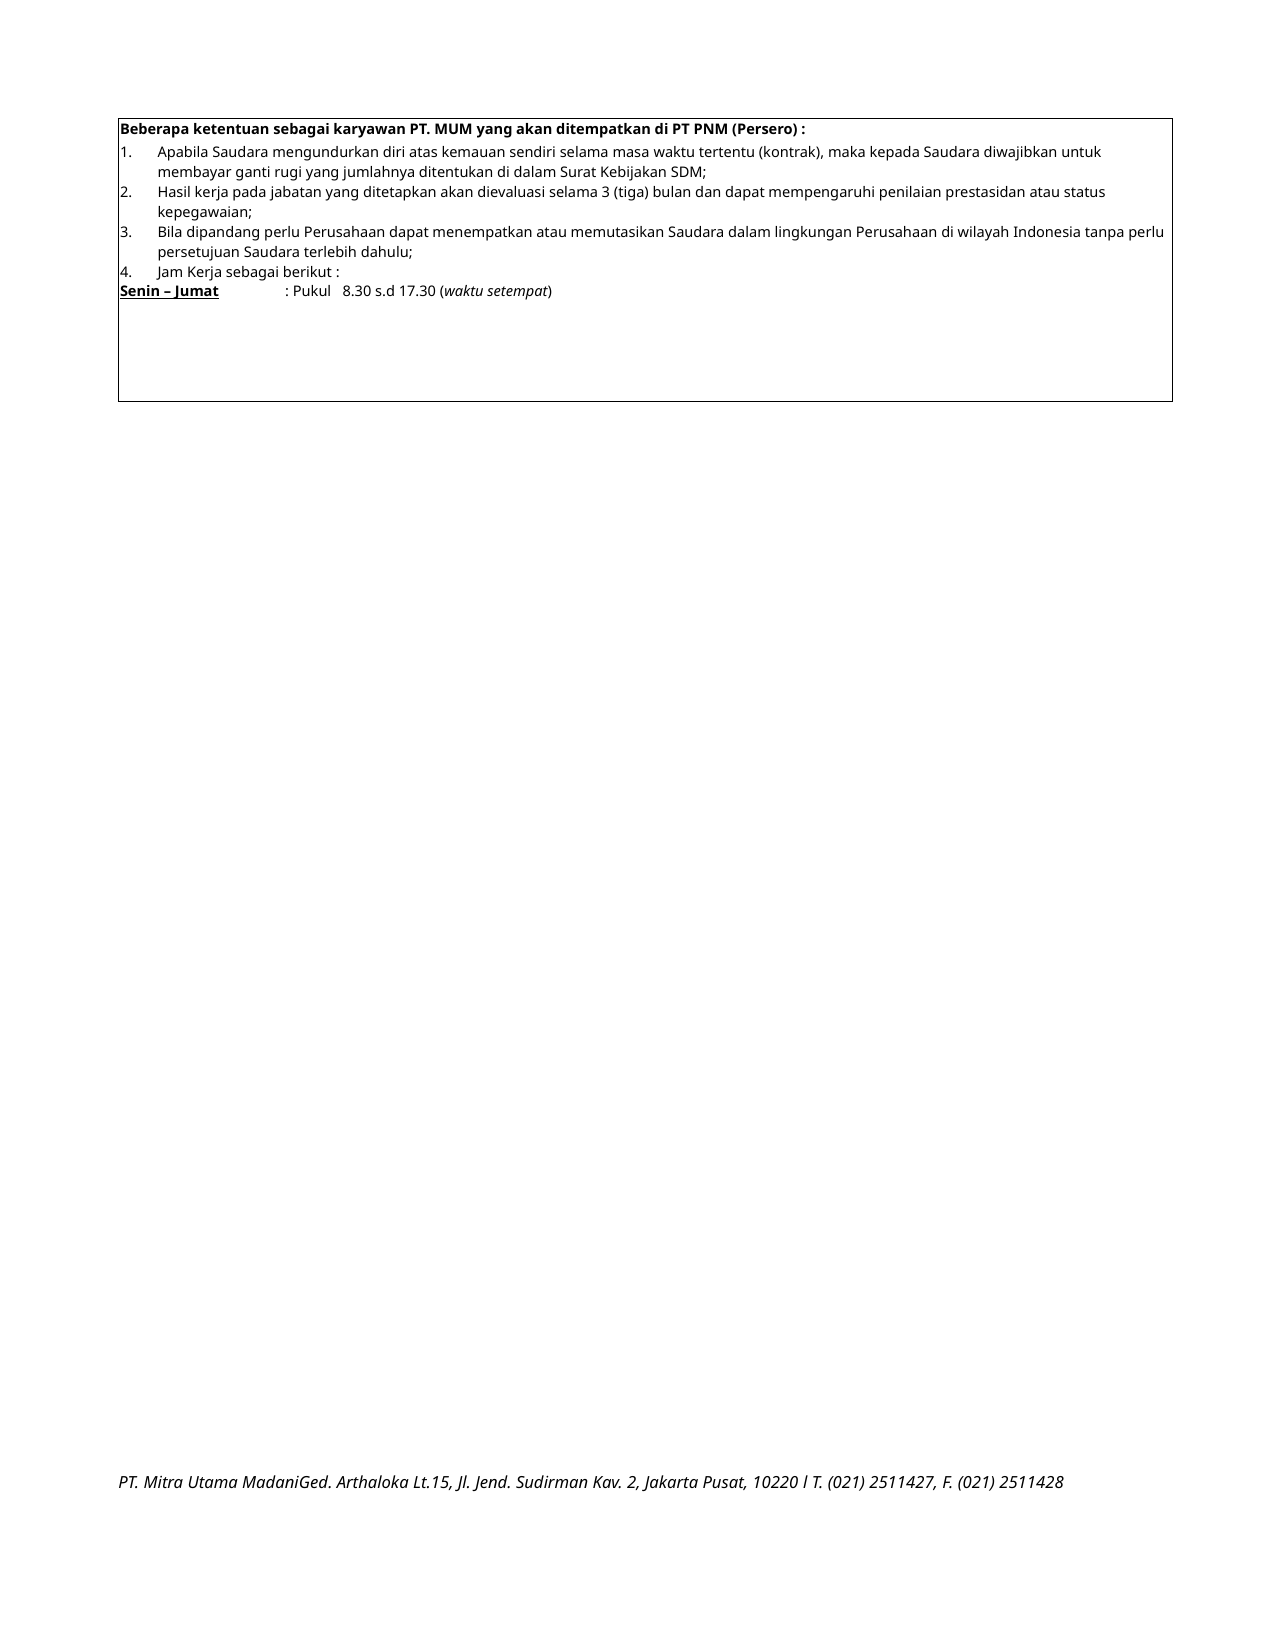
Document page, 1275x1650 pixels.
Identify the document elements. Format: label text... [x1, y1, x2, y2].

table_cell Beberapa ketentuan sebagai karyawan PT. MUM yang akan ditempatkan di PT PNM (Persero) : Apabila Saudara mengundurkan diri atas kemauan sendiri selama masa waktu tertentu (kontrak), maka kepada Saudara diwajibkan untuk membayar ganti rugi yang jumlahnya ditentukan di dalam Surat Kebijakan SDM; Hasil kerja pada jabatan yang ditetapkan akan dievaluasi selama 3 (tiga) bulan dan dapat mempengaruhi penilaian prestasidan atau status kepegawaian; Bila dipandang perlu Perusahaan dapat menempatkan atau memutasikan Saudara dalam lingkungan Perusahaan di wilayah Indonesia tanpa perlu persetujuan Saudara terlebih dahulu; Jam Kerja sebagai berikut : Senin – Jumat : Pukul 8.30 s.d 17.30 (waktu setempat) [119, 119, 1172, 401]
